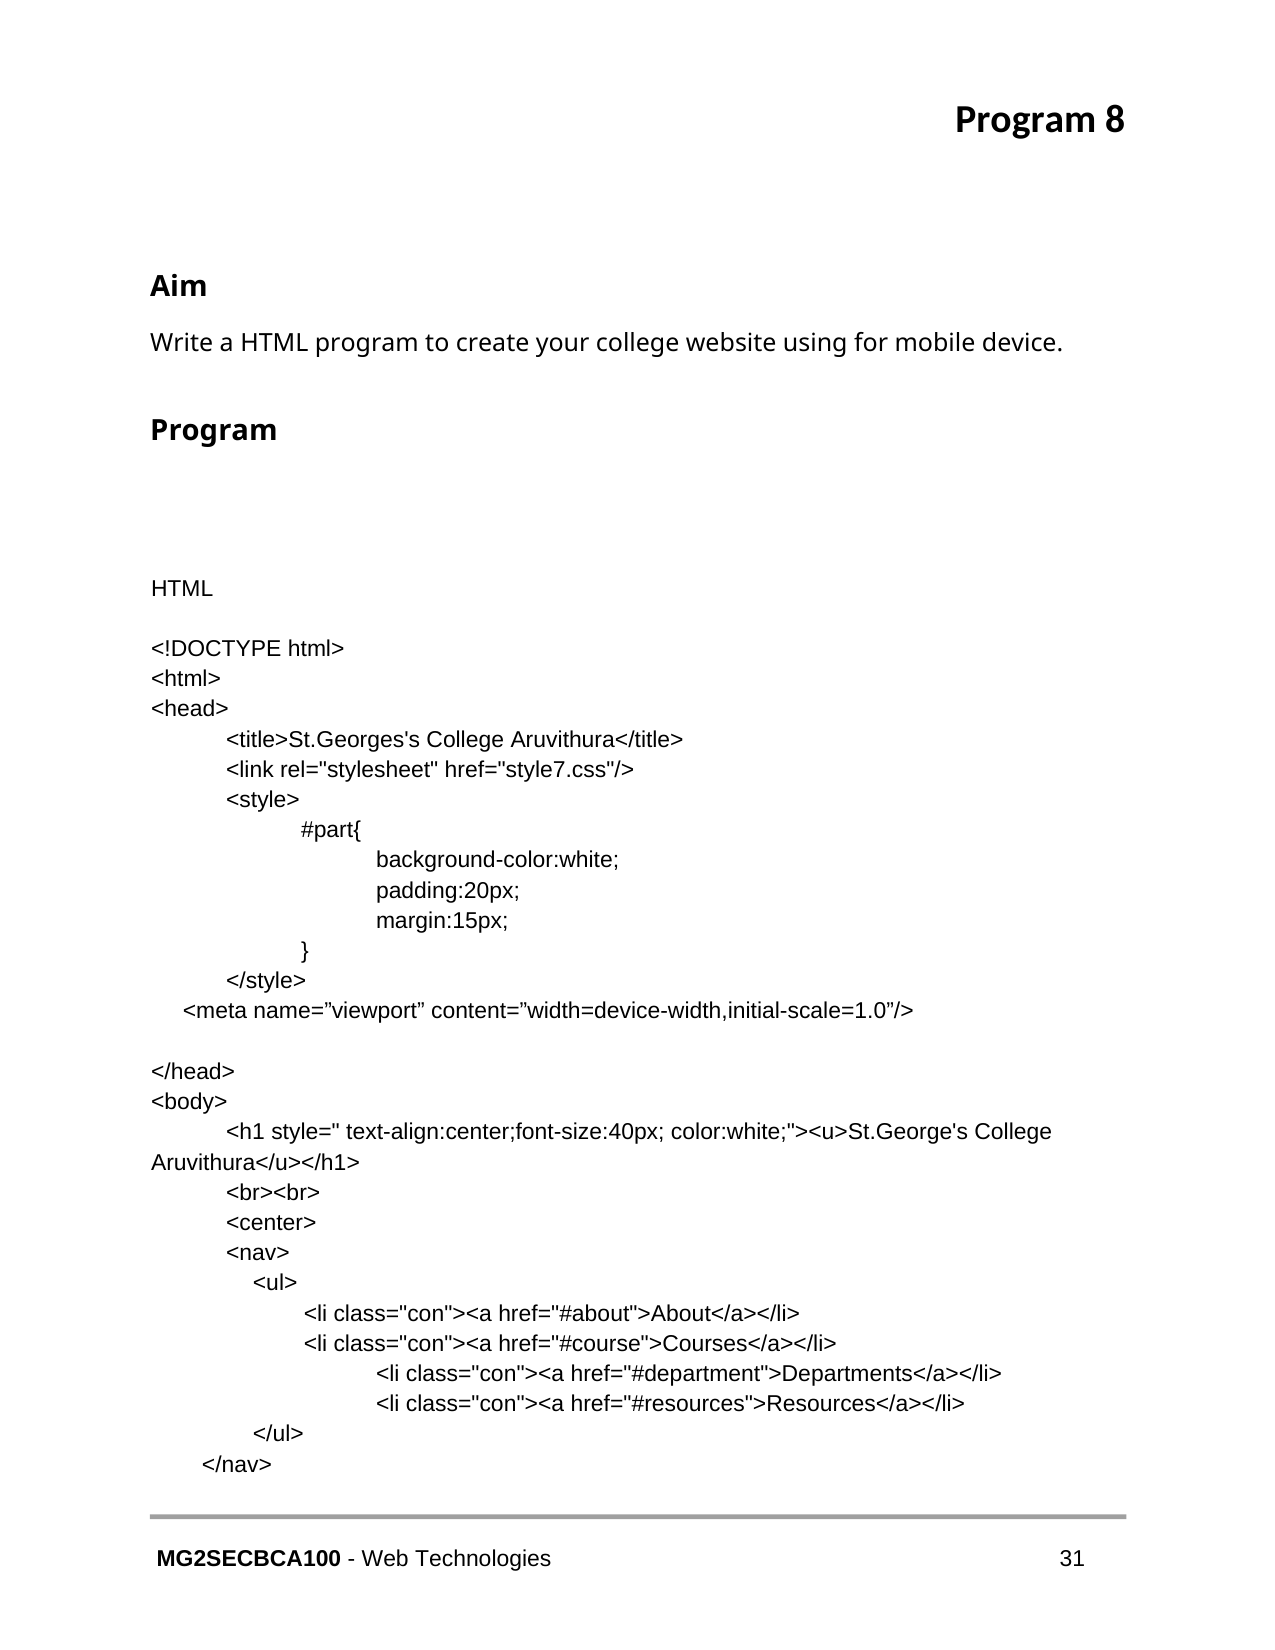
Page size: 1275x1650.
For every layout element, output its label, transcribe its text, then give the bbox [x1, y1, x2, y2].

text Program [150, 409, 1125, 449]
text Program 8 [225, 94, 1125, 143]
text Aim [150, 266, 1125, 305]
table_header HTML <!DOCTYPE html> <html> <head> <title>St.Georges's College Aruvithura</title> <link rel="stylesheet" href="style7.css"/> <style> #part{ background-color:white; padding:20px; margin:15px; } </style> <meta name=”viewport” content=”width=device-width,initial-scale=1.0”/> </head> <body> <h1 style=" text-align:center;font-size:40px; color:white;"><u>St.George's College Aruvithura</u></h1> <br><br> <center> <nav> <ul> <li class="con"><a href="#about">About</a></li> <li class="con"><a href="#course">Courses</a></li> <li class="con"><a href="#department">Departments</a></li> <li class="con"><a href="#resources">Resources</a></li> </ul> </nav> [140, 514, 1110, 1481]
text Write a HTML program to create your college website using for mobile device. [150, 325, 1125, 359]
